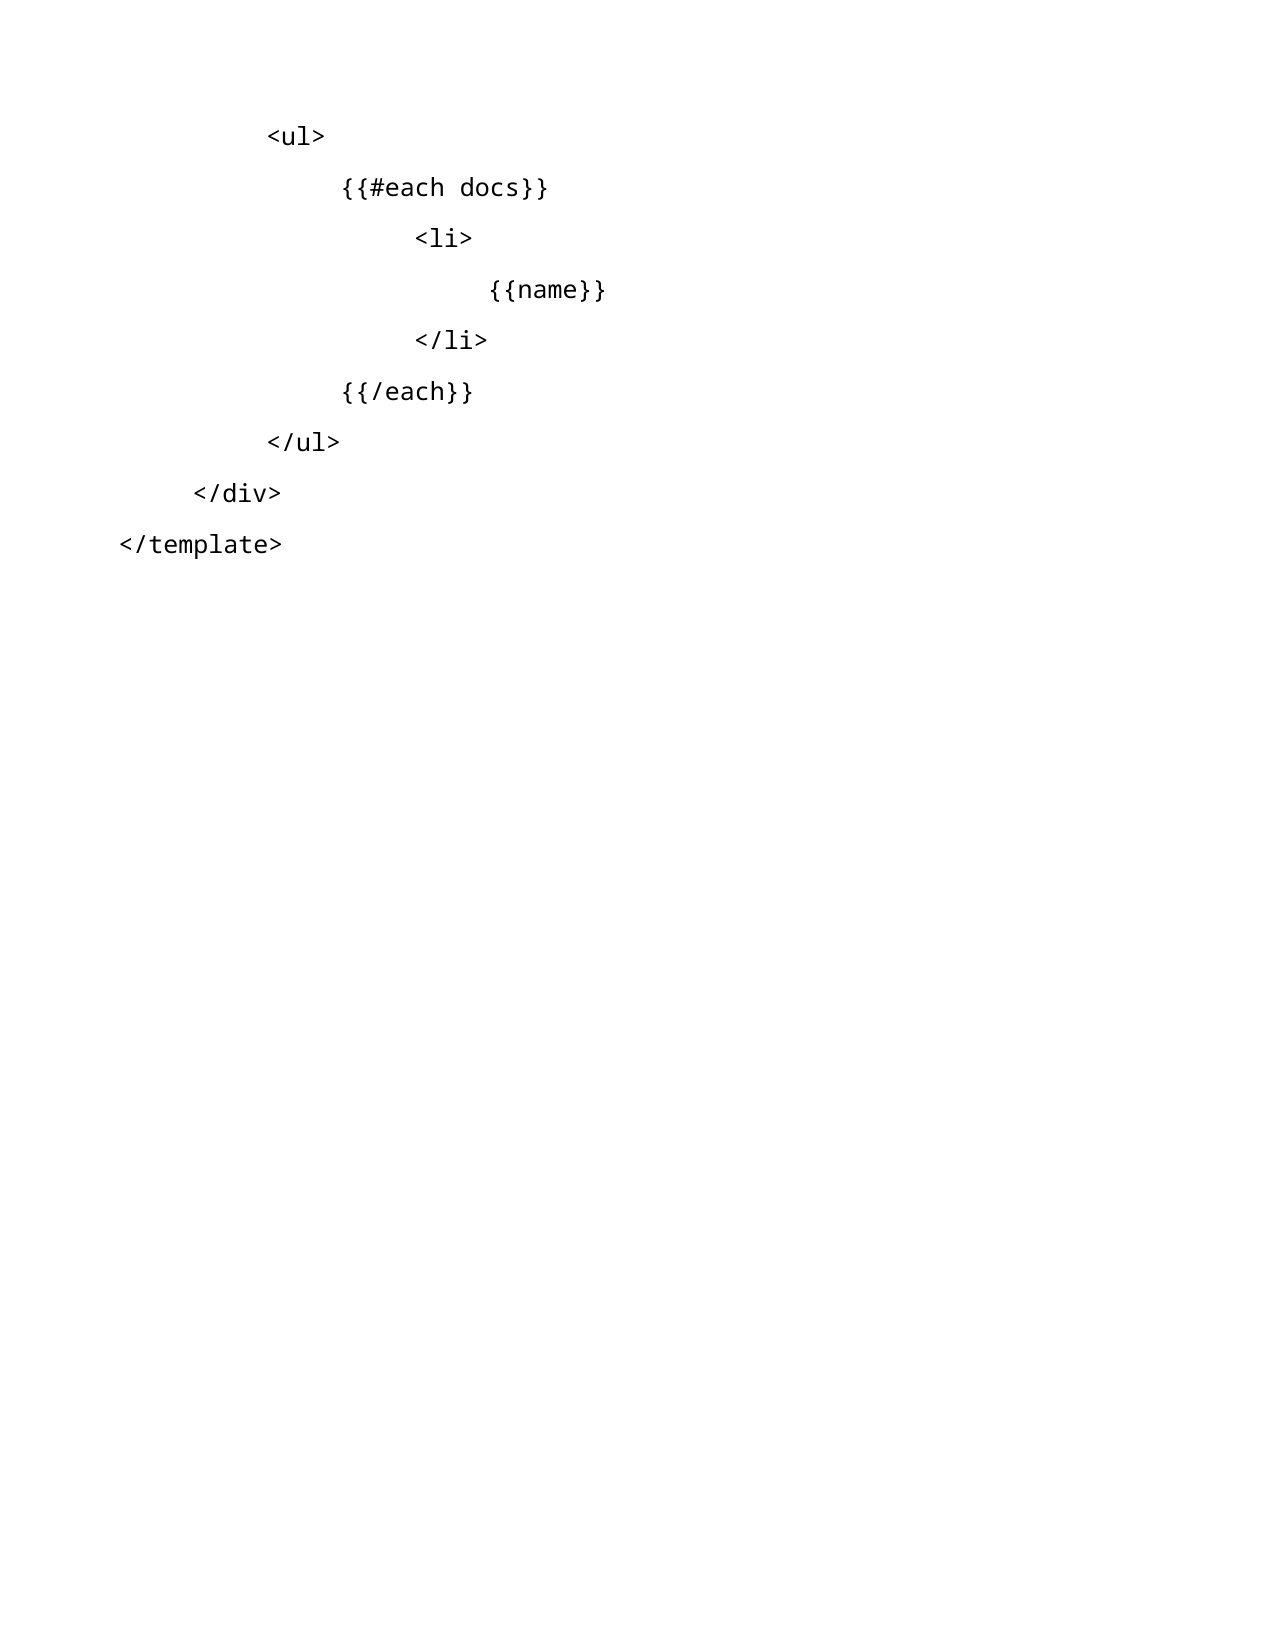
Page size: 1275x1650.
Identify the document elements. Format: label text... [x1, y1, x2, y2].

text <ul> [118, 118, 1157, 152]
text {{name}} [118, 271, 1157, 305]
text </div> [118, 475, 1157, 509]
text </li> [118, 322, 1157, 356]
text </template> [118, 526, 1157, 561]
text <li> [118, 220, 1157, 254]
text {{#each docs}} [118, 169, 1157, 203]
text </ul> [118, 424, 1157, 458]
text {{/each}} [118, 373, 1157, 407]
